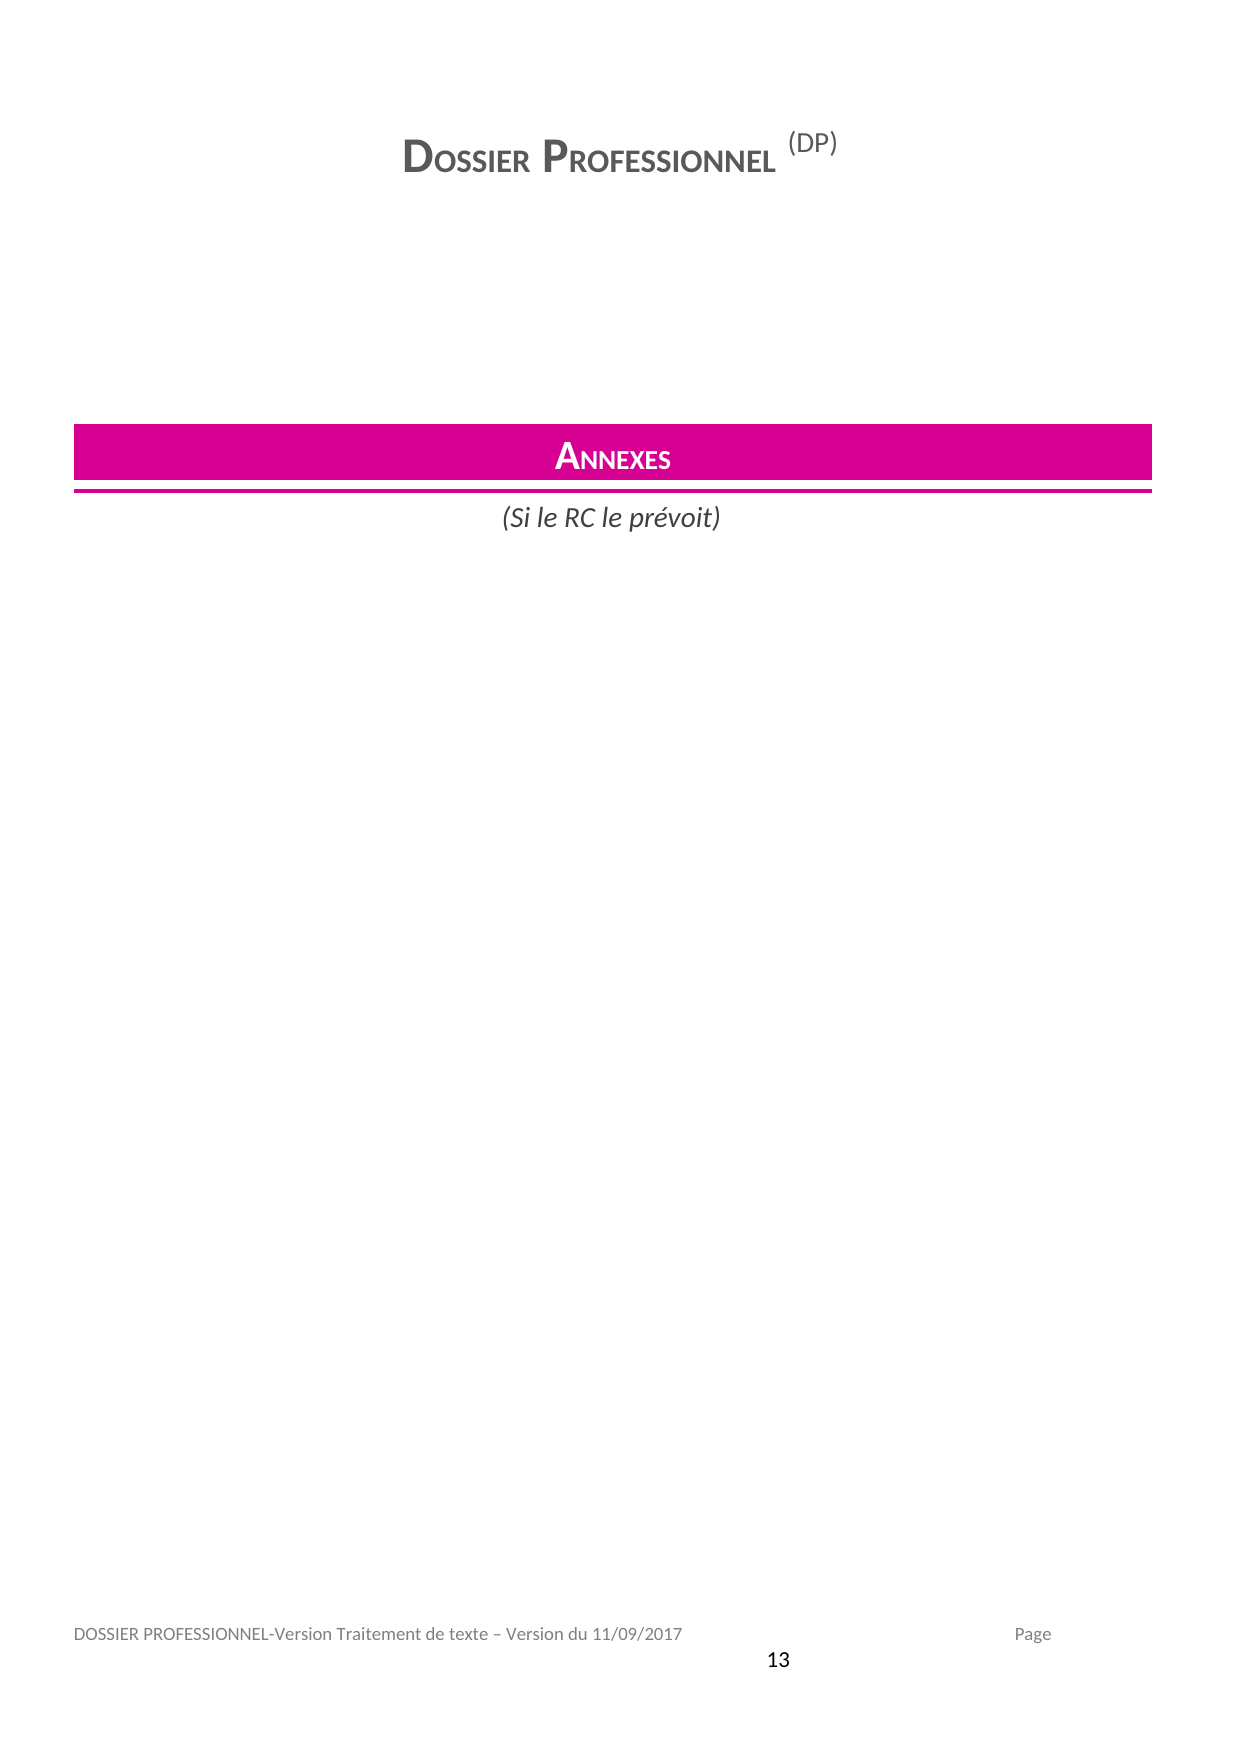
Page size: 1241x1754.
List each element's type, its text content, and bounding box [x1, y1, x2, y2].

table_header Annexes [74, 424, 1152, 480]
table_cell (Si le RC le prévoit) [74, 493, 1152, 571]
table_cell [74, 480, 1152, 489]
